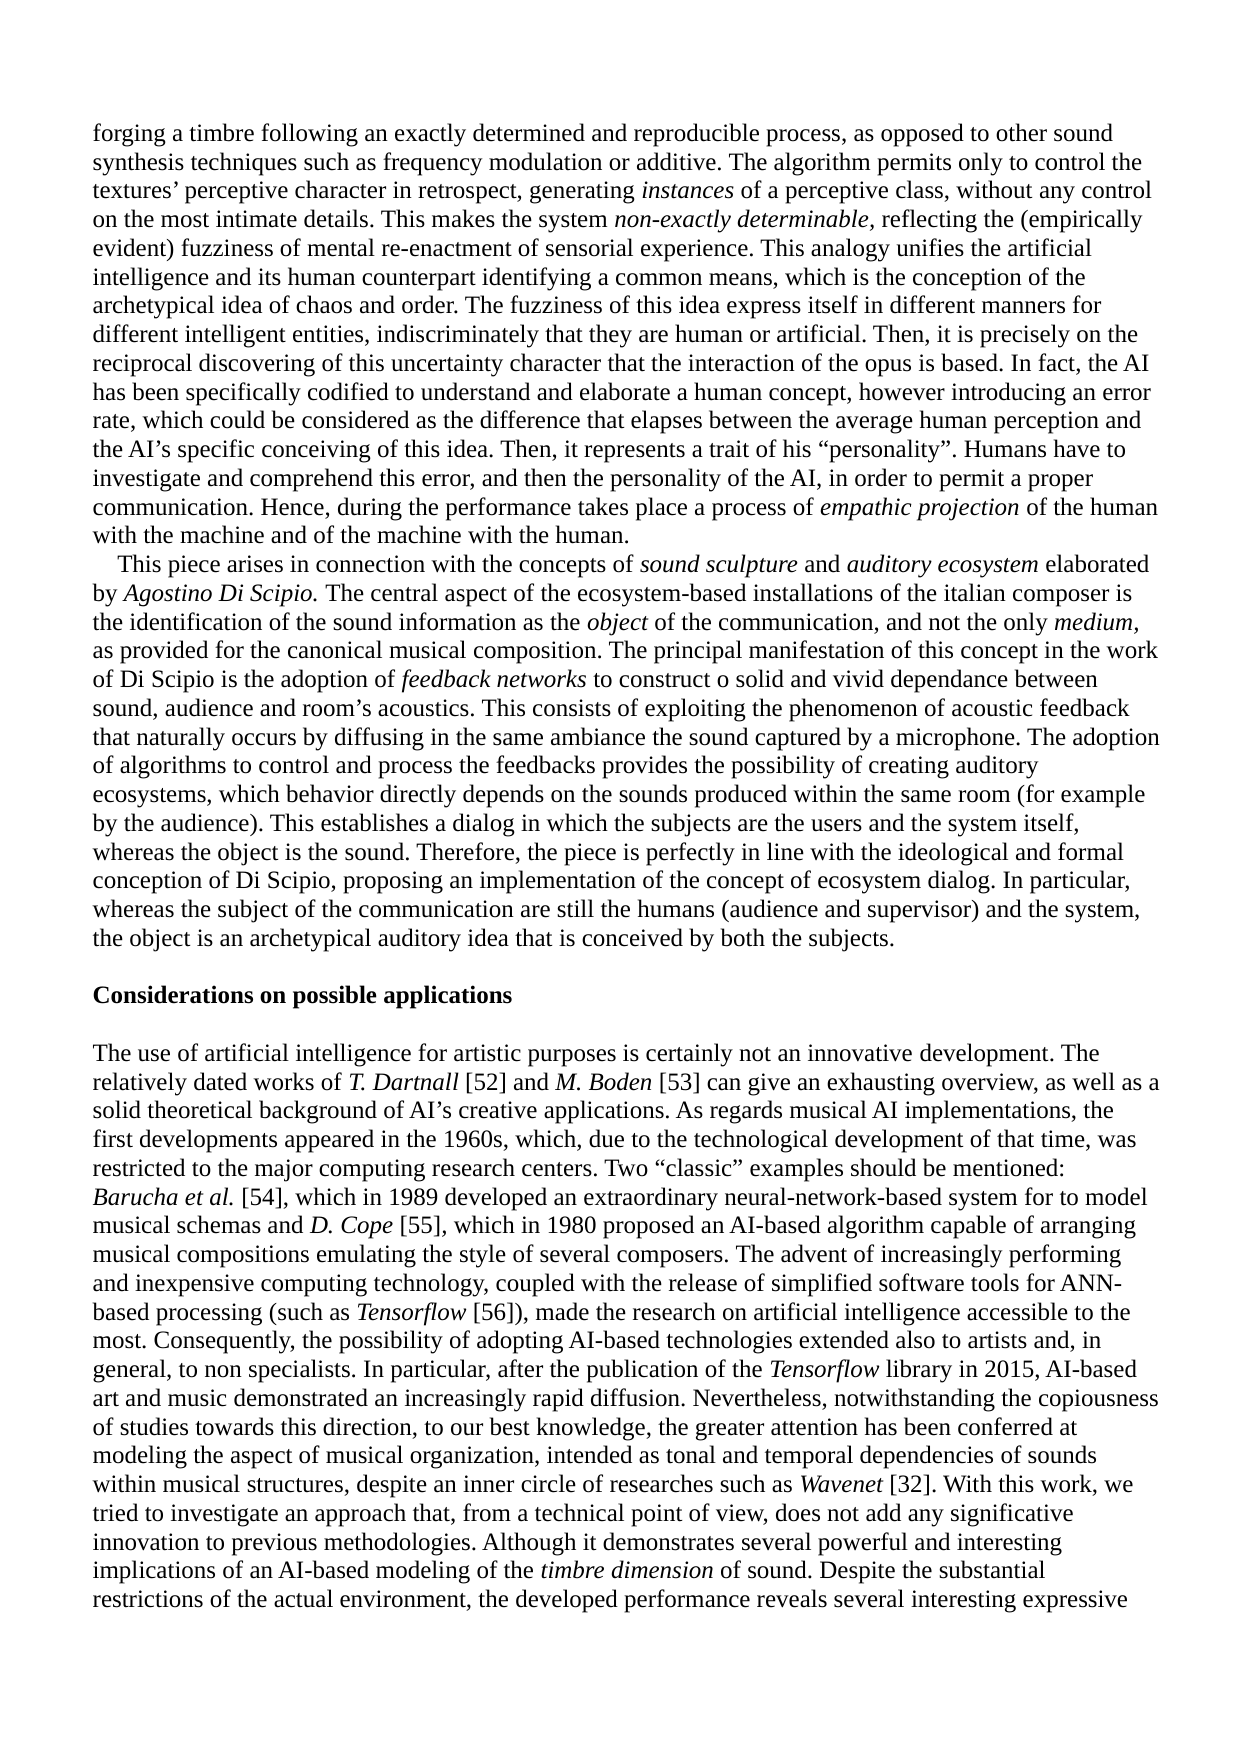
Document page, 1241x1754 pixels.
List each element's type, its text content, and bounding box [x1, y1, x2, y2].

text Considerations on possible applications [92, 981, 1160, 1009]
text The use of artificial intelligence for artistic purposes is certainly not an innovative development. The relatively dated works of T. Dartnall [52] and M. Boden [53] can give an exhausting overview, as well as a solid theoretical background of AI’s creative applications. As regards musical AI implementations, the first developments appeared in the 1960s, which, due to the technological development of that time, was restricted to the major computing research centers. Two “classic” examples should be mentioned: Barucha et al. [54], which in 1989 developed an extraordinary neural-network-based system for to model musical schemas and D. Cope [55], which in 1980 proposed an AI-based algorithm capable of arranging musical compositions emulating the style of several composers. The advent of increasingly performing and inexpensive computing technology, coupled with the release of simplified software tools for ANN-based processing (such as Tensorflow [56]), made the research on artificial intelligence accessible to the most. Consequently, the possibility of adopting AI-based technologies extended also to artists and, in general, to non specialists. In particular, after the publication of the Tensorflow library in 2015, AI-based art and music demonstrated an increasingly rapid diffusion. Nevertheless, notwithstanding the copiousness of studies towards this direction, to our best knowledge, the greater attention has been conferred at modeling the aspect of musical organization, intended as tonal and temporal dependencies of sounds within musical structures, despite an inner circle of researches such as Wavenet [32]. With this work, we tried to investigate an approach that, from a technical point of view, does not add any significative innovation to previous methodologies. Although it demonstrates several powerful and interesting implications of an AI-based modeling of the timbre dimension of sound. Despite the substantial restrictions of the actual environment, the developed performance reveals several interesting expressive [92, 1038, 1160, 1613]
text forging a timbre following an exactly determined and reproducible process, as opposed to other sound synthesis techniques such as frequency modulation or additive. The algorithm permits only to control the textures’ perceptive character in retrospect, generating instances of a perceptive class, without any control on the most intimate details. This makes the system non-exactly determinable, reflecting the (empirically evident) fuzziness of mental re-enactment of sensorial experience. This analogy unifies the artificial intelligence and its human counterpart identifying a common means, which is the conception of the archetypical idea of chaos and order. The fuzziness of this idea express itself in different manners for different intelligent entities, indiscriminately that they are human or artificial. Then, it is precisely on the reciprocal discovering of this uncertainty character that the interaction of the opus is based. In fact, the AI has been specifically codified to understand and elaborate a human concept, however introducing an error rate, which could be considered as the difference that elapses between the average human perception and the AI’s specific conceiving of this idea. Then, it represents a trait of his “personality”. Humans have to investigate and comprehend this error, and then the personality of the AI, in order to permit a proper communication. Hence, during the performance takes place a process of empathic projection of the human with the machine and of the machine with the human. [92, 118, 1160, 549]
text This piece arises in connection with the concepts of sound sculpture and auditory ecosystem elaborated by Agostino Di Scipio. The central aspect of the ecosystem-based installations of the italian composer is the identification of the sound information as the object of the communication, and not the only medium, as provided for the canonical musical composition. The principal manifestation of this concept in the work of Di Scipio is the adoption of feedback networks to construct o solid and vivid dependance between sound, audience and room’s acoustics. This consists of exploiting the phenomenon of acoustic feedback that naturally occurs by diffusing in the same ambiance the sound captured by a microphone. The adoption of algorithms to control and process the feedbacks provides the possibility of creating auditory ecosystems, which behavior directly depends on the sounds produced within the same room (for example by the audience). This establishes a dialog in which the subjects are the users and the system itself, whereas the object is the sound. Therefore, the piece is perfectly in line with the ideological and formal conception of Di Scipio, proposing an implementation of the concept of ecosystem dialog. In particular, whereas the subject of the communication are still the humans (audience and supervisor) and the system, the object is an archetypical auditory idea that is conceived by both the subjects. [92, 549, 1160, 952]
